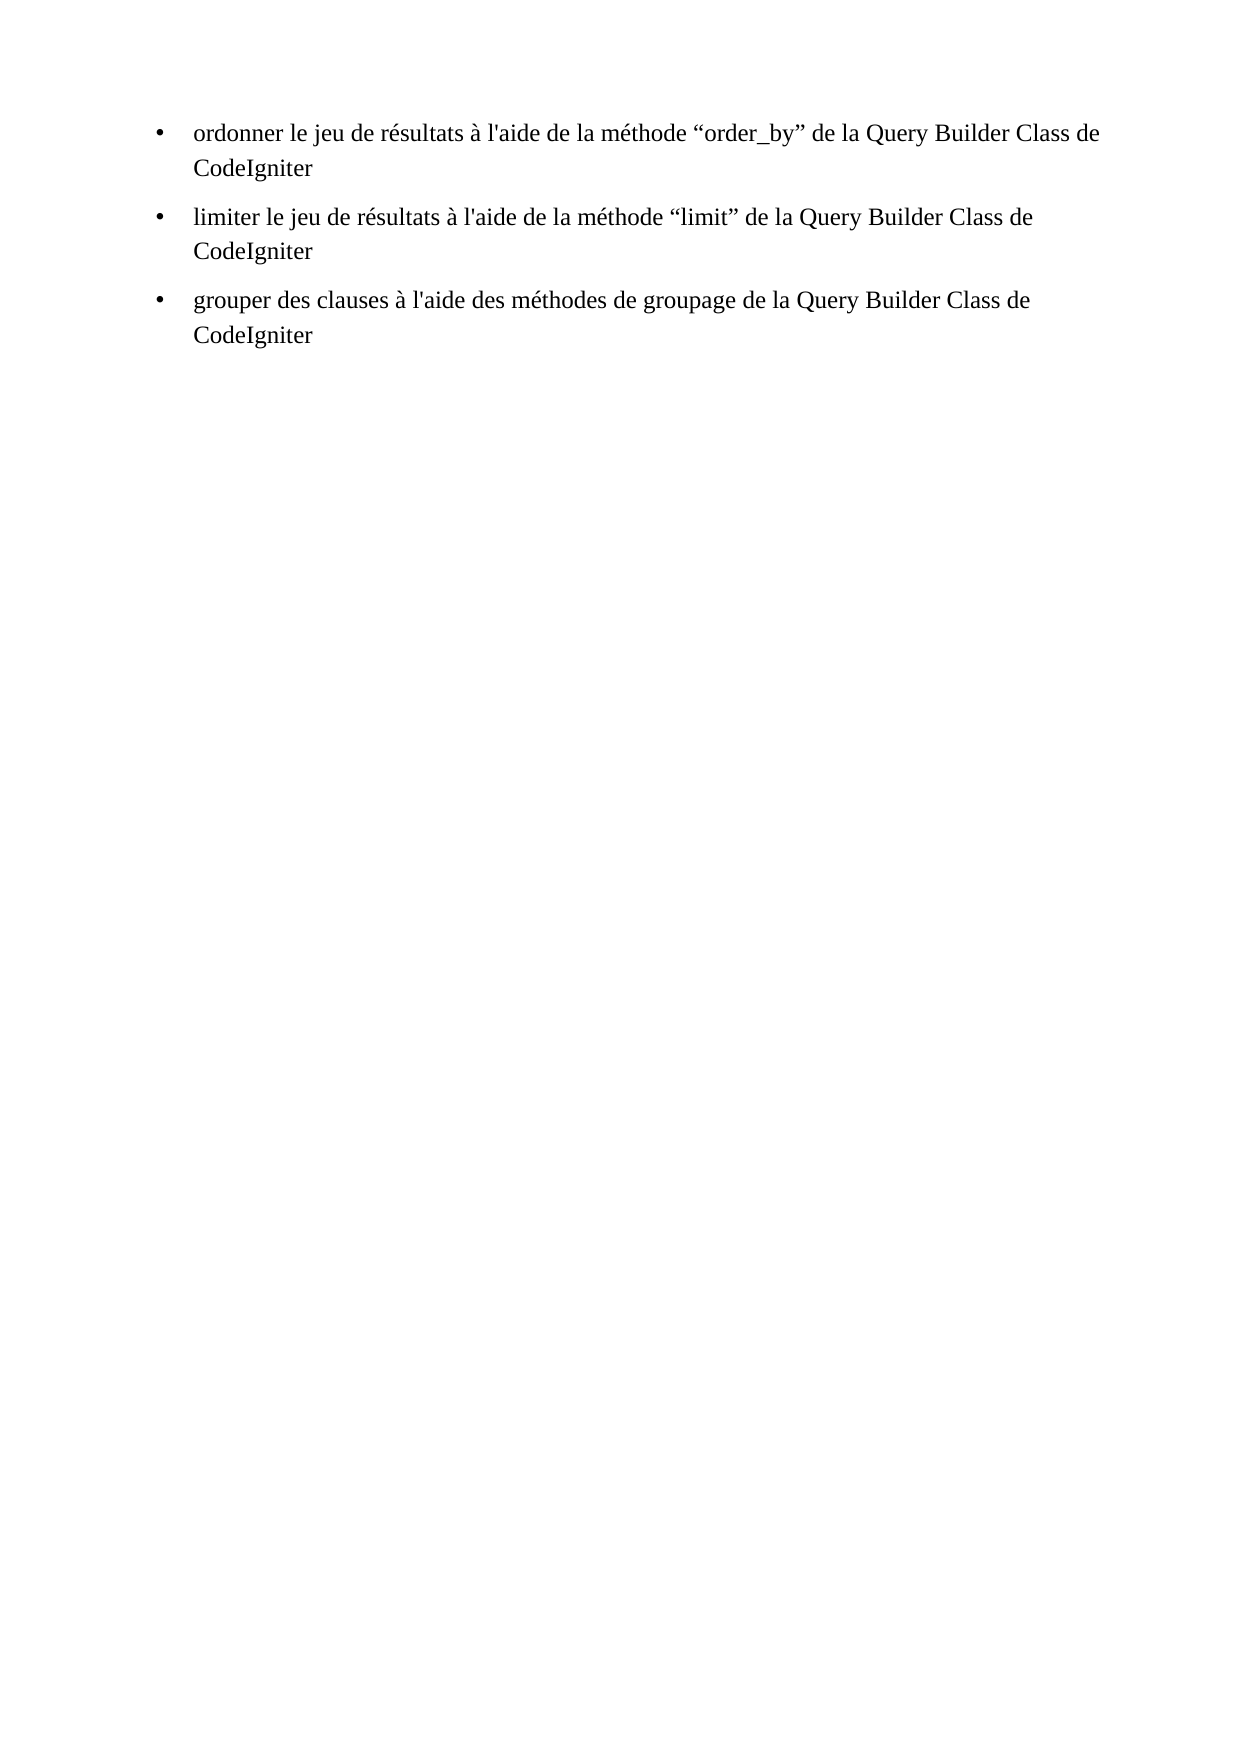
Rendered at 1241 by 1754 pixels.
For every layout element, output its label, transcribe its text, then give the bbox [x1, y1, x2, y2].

list ordonner le jeu de résultats à l'aide de la méthode “order_by” de la Query Builder Class de CodeIgniter [156, 118, 1122, 181]
list grouper des clauses à l'aide des méthodes de groupage de la Query Builder Class de CodeIgniter [156, 285, 1122, 348]
list limiter le jeu de résultats à l'aide de la méthode “limit” de la Query Builder Class de CodeIgniter [156, 202, 1122, 265]
